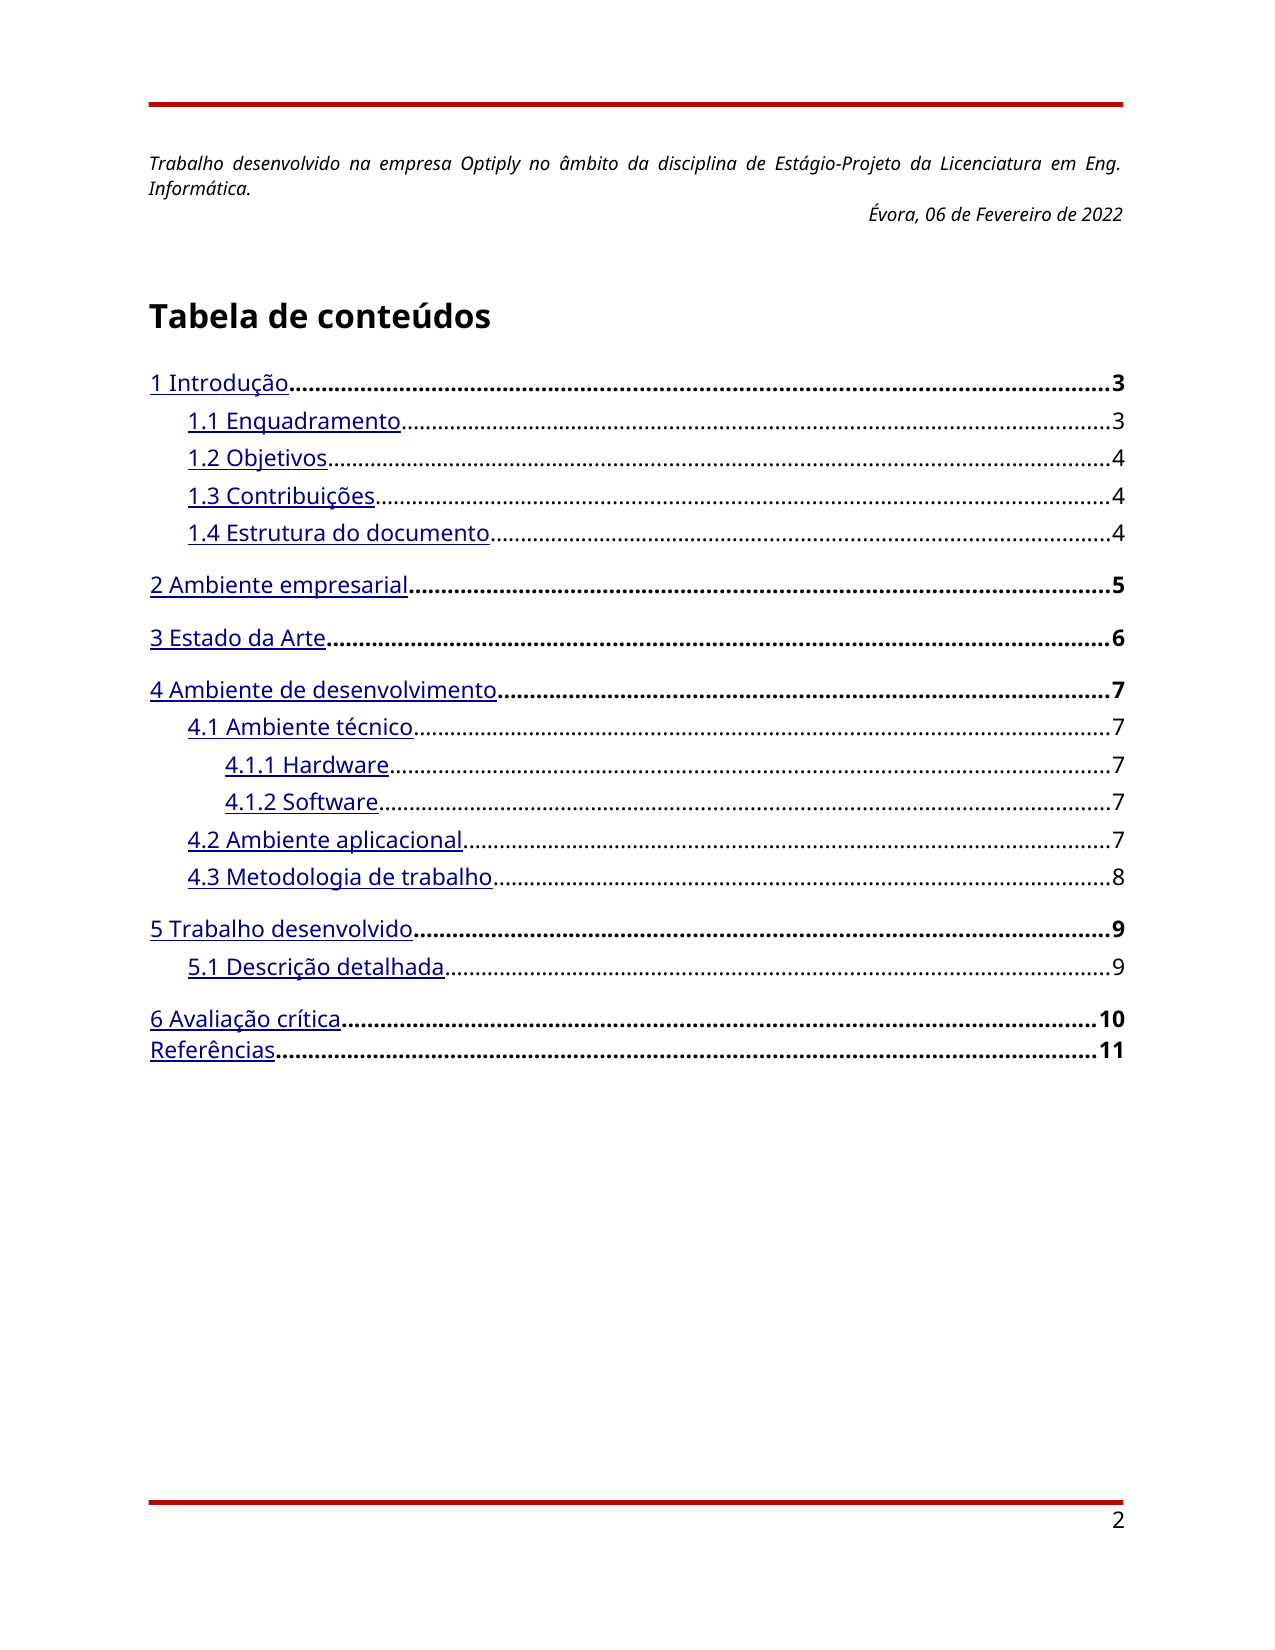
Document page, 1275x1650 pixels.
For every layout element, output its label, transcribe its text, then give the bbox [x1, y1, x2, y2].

text 2 Ambiente empresarial 5 [150, 569, 1125, 601]
text Trabalho desenvolvido na empresa Optiply no âmbito da disciplina de Estágio-Projeto da Licenciatura em Eng. Informática. [148, 150, 1125, 201]
text 4.1 Ambiente técnico 7 [187, 711, 1125, 742]
picture [148, 102, 1124, 107]
text 4.1.2 Software 7 [225, 786, 1125, 817]
text 1.4 Estrutura do documento 4 [187, 517, 1125, 549]
picture [148, 1500, 1124, 1505]
text 1.2 Objetivos 4 [187, 442, 1125, 474]
text 4.2 Ambiente aplicacional 7 [187, 824, 1125, 855]
text 4 Ambiente de desenvolvimento 7 [150, 674, 1125, 705]
text 4.3 Metodologia de trabalho 8 [187, 861, 1125, 892]
text 5.1 Descrição detalhada 9 [187, 951, 1125, 982]
text 4.1.1 Hardware 7 [225, 749, 1125, 780]
text Évora, 06 de Fevereiro de 2022 [148, 201, 1125, 227]
text 1.1 Enquadramento 3 [187, 405, 1125, 436]
text Tabela de conteúdos [148, 293, 1125, 338]
text Referências 11 [150, 1034, 1125, 1065]
text 5 Trabalho desenvolvido 9 [150, 913, 1125, 944]
text 6 Avaliação crítica 10 [150, 1003, 1125, 1034]
text 1.3 Contribuições 4 [187, 480, 1125, 511]
text 1 Introdução 3 [150, 367, 1125, 399]
text 3 Estado da Arte 6 [150, 622, 1125, 653]
